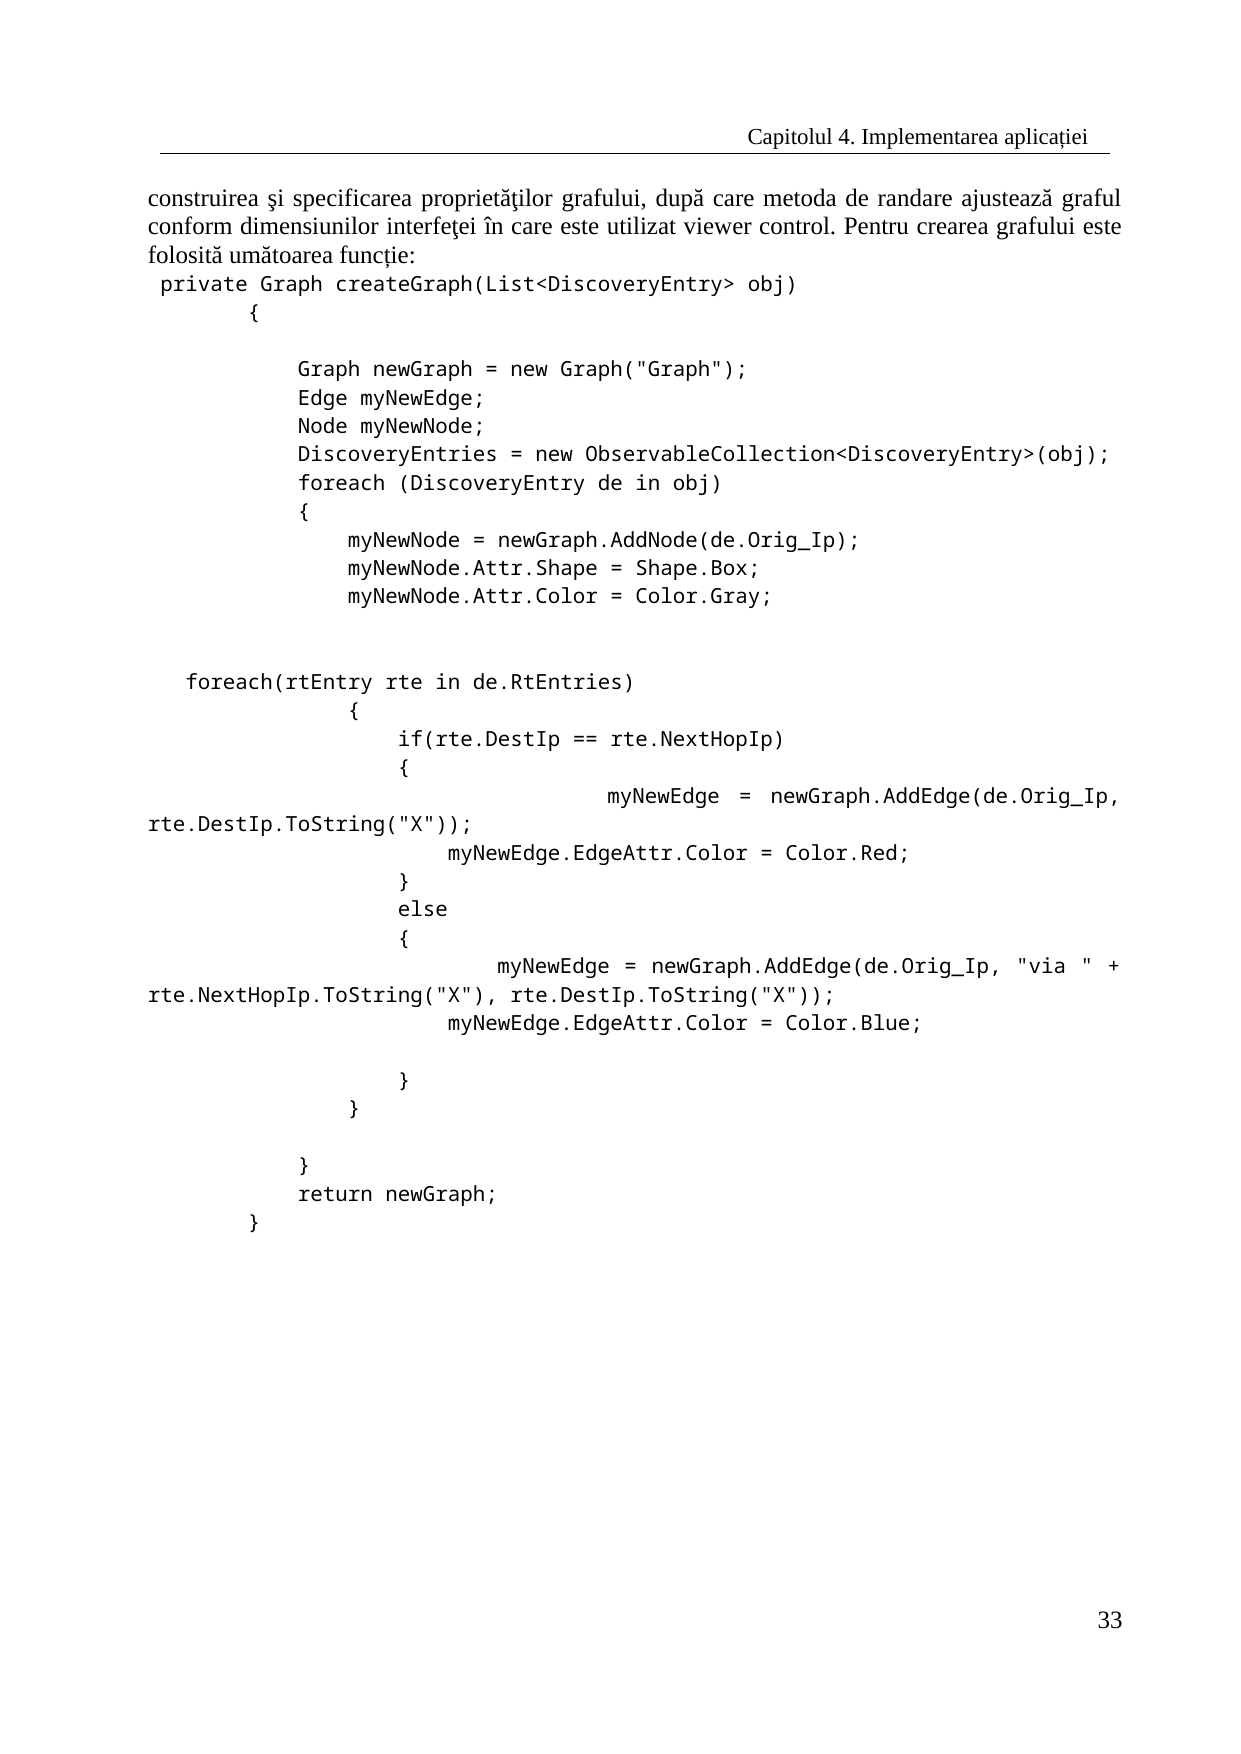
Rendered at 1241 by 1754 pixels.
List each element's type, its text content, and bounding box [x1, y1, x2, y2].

text } [148, 1093, 1122, 1122]
text construirea şi specificarea proprietăţilor grafului, după care metoda de randare ajustează graful conform dimensiunilor interfeţei în care este utilizat viewer control. Pentru crearea grafului este folosită umătoarea funcție: [148, 183, 1122, 269]
text myNewNode = newGraph.AddNode(de.Orig_Ip); [148, 525, 1122, 553]
text } [148, 866, 1122, 894]
text } [148, 1065, 1122, 1093]
text foreach(rtEntry rte in de.RtEntries) [148, 667, 1122, 695]
text myNewNode.Attr.Shape = Shape.Box; [148, 553, 1122, 582]
text myNewEdge.EdgeAttr.Color = Color.Blue; [148, 1008, 1122, 1037]
text { [148, 695, 1122, 724]
text } [148, 1150, 1122, 1179]
text Graph newGraph = new Graph("Graph"); [148, 354, 1122, 383]
text return newGraph; [148, 1179, 1122, 1207]
text { [148, 496, 1122, 525]
text } [148, 1207, 1122, 1236]
text myNewEdge.EdgeAttr.Color = Color.Red; [148, 838, 1122, 866]
text else [148, 894, 1122, 923]
text { [148, 752, 1122, 781]
text Edge myNewEdge; [148, 383, 1122, 411]
text myNewEdge = newGraph.AddEdge(de.Orig_Ip, "via " + rte.NextHopIp.ToString("X"), rte.DestIp.ToString("X")); [148, 951, 1122, 1008]
text if(rte.DestIp == rte.NextHopIp) [148, 724, 1122, 752]
text foreach (DiscoveryEntry de in obj) [148, 468, 1122, 496]
text DiscoveryEntries = new ObservableCollection<DiscoveryEntry>(obj); [148, 439, 1122, 468]
text { [148, 923, 1122, 951]
text { [148, 297, 1122, 326]
text myNewEdge = newGraph.AddEdge(de.Orig_Ip, rte.DestIp.ToString("X")); [148, 781, 1122, 838]
text private Graph createGraph(List<DiscoveryEntry> obj) [148, 269, 1122, 297]
text Node myNewNode; [148, 411, 1122, 439]
text myNewNode.Attr.Color = Color.Gray; [148, 582, 1122, 610]
